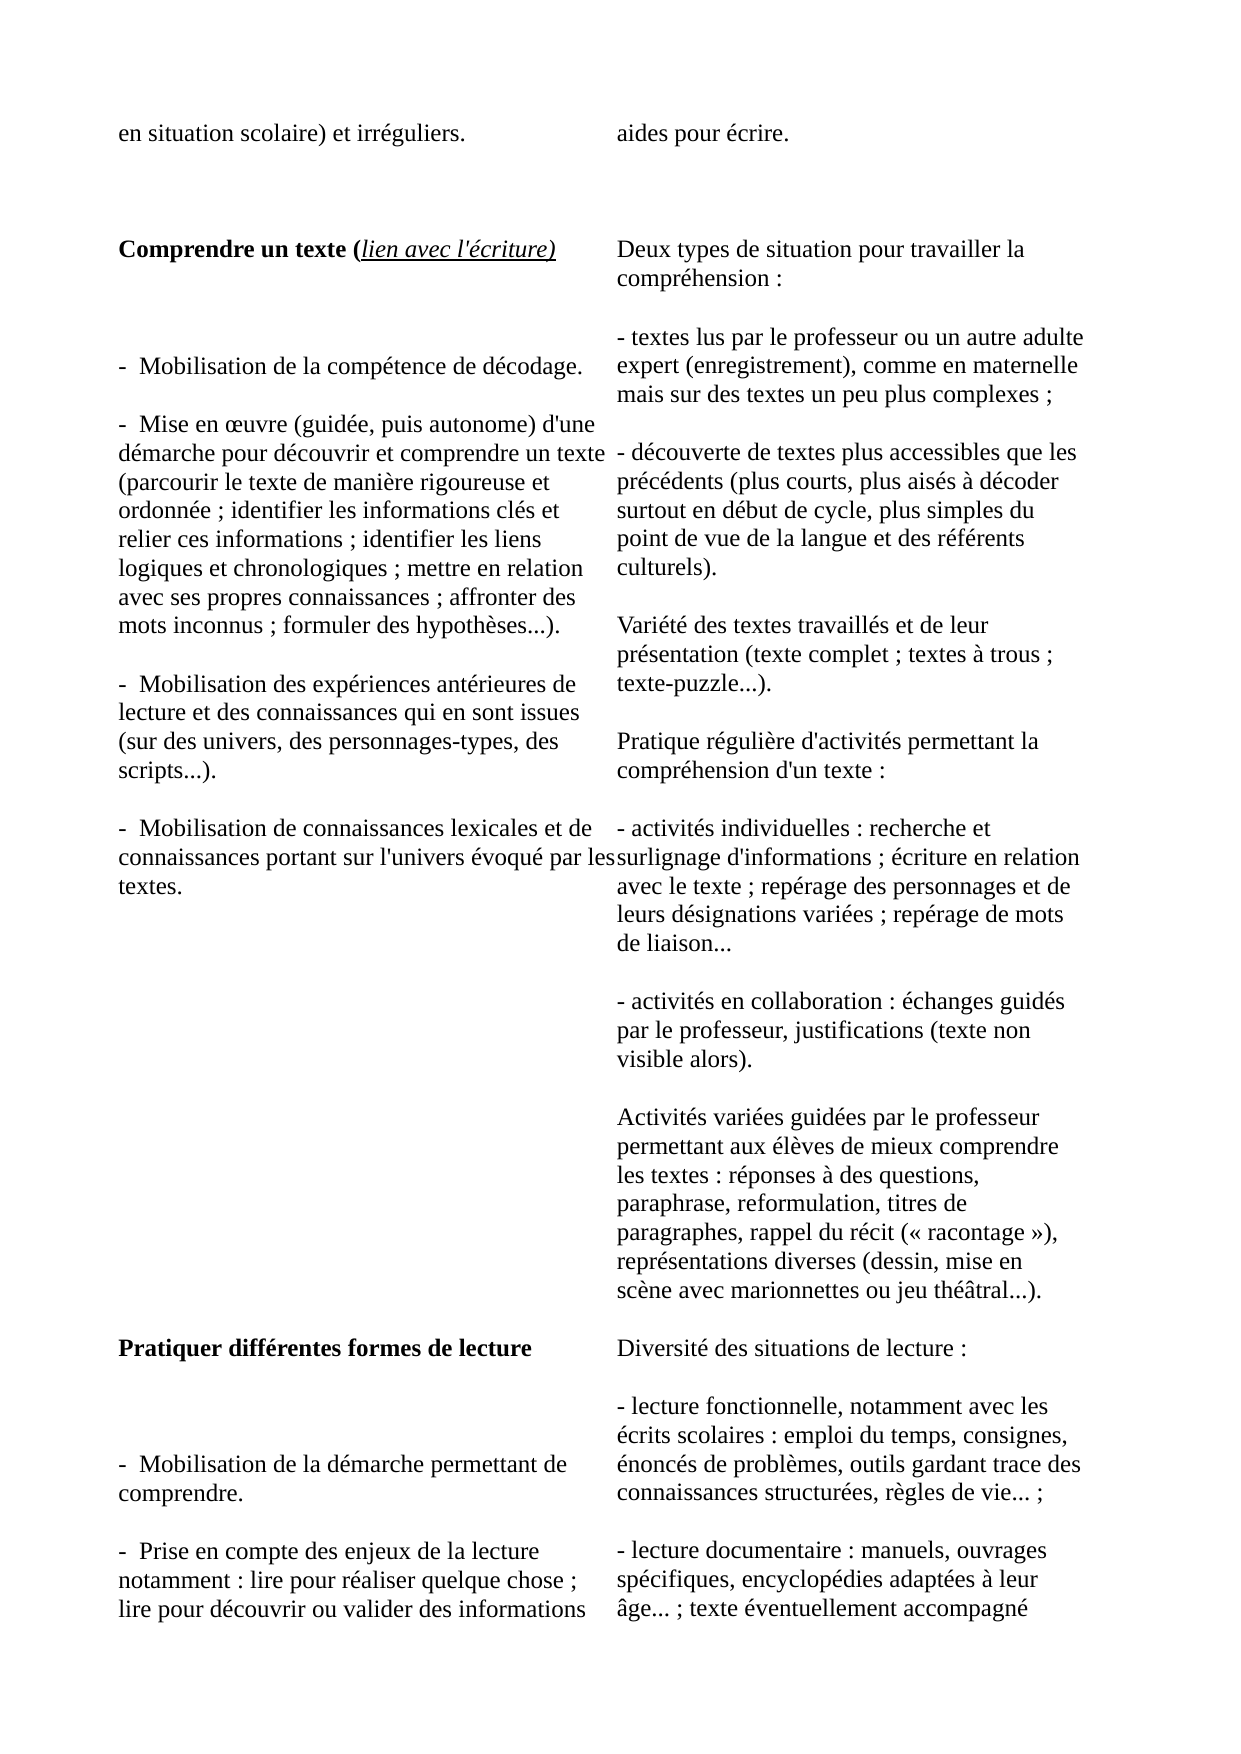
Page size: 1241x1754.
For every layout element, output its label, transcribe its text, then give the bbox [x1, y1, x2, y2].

table_cell [1084, 118, 1090, 234]
table_cell [1084, 1333, 1090, 1623]
table_cell aides pour écrire. [617, 118, 1084, 234]
table_cell Deux types de situation pour travailler la compréhension : - textes lus par le professeur ou un autre adulte expert (enregistrement), comme en maternelle mais sur des textes un peu plus complexes ; - découverte de textes plus accessibles que les précédents (plus courts, plus aisés à décoder surtout en début de cycle, plus simples du point de vue de la langue et des référents culturels). Variété des textes travaillés et de leur présentation (texte complet ; textes à trous ; texte-puzzle...). Pratique régulière d'activités permettant la compréhension d'un texte : - activités individuelles : recherche et surlignage d'informations ; écriture en relation avec le texte ; repérage des personnages et de leurs désignations variées ; repérage de mots de liaison... - activités en collaboration : échanges guidés par le professeur, justifications (texte non visible alors). Activités variées guidées par le professeur permettant aux élèves de mieux comprendre les textes : réponses à des questions, paraphrase, reformulation, titres de paragraphes, rappel du récit (« racontage »), représentations diverses (dessin, mise en scène avec marionnettes ou jeu théâtral...). [617, 235, 1084, 1333]
table_cell Comprendre un texte (lien avec l'écriture) - Mobilisation de la compétence de décodage. - Mise en œuvre (guidée, puis autonome) d'une démarche pour découvrir et comprendre un texte (parcourir le texte de manière rigoureuse et ordonnée ; identifier les informations clés et relier ces informations ; identifier les liens logiques et chronologiques ; mettre en relation avec ses propres connaissances ; affronter des mots inconnus ; formuler des hypothèses...). - Mobilisation des expériences antérieures de lecture et des connaissances qui en sont issues (sur des univers, des personnages-types, des scripts...). - Mobilisation de connaissances lexicales et de connaissances portant sur l'univers évoqué par les textes. [118, 235, 617, 1333]
table_cell en situation scolaire) et irréguliers. [118, 118, 617, 234]
table_cell [1084, 235, 1090, 1333]
table_cell Diversité des situations de lecture : - lecture fonctionnelle, notamment avec les écrits scolaires : emploi du temps, consignes, énoncés de problèmes, outils gardant trace des connaissances structurées, règles de vie... ; - lecture documentaire : manuels, ouvrages spécifiques, encyclopédies adaptées à leur âge... ; texte éventuellement accompagné [617, 1333, 1084, 1623]
table_cell Pratiquer différentes formes de lecture - Mobilisation de la démarche permettant de comprendre. - Prise en compte des enjeux de la lecture notamment : lire pour réaliser quelque chose ; lire pour découvrir ou valider des informations [118, 1333, 617, 1623]
